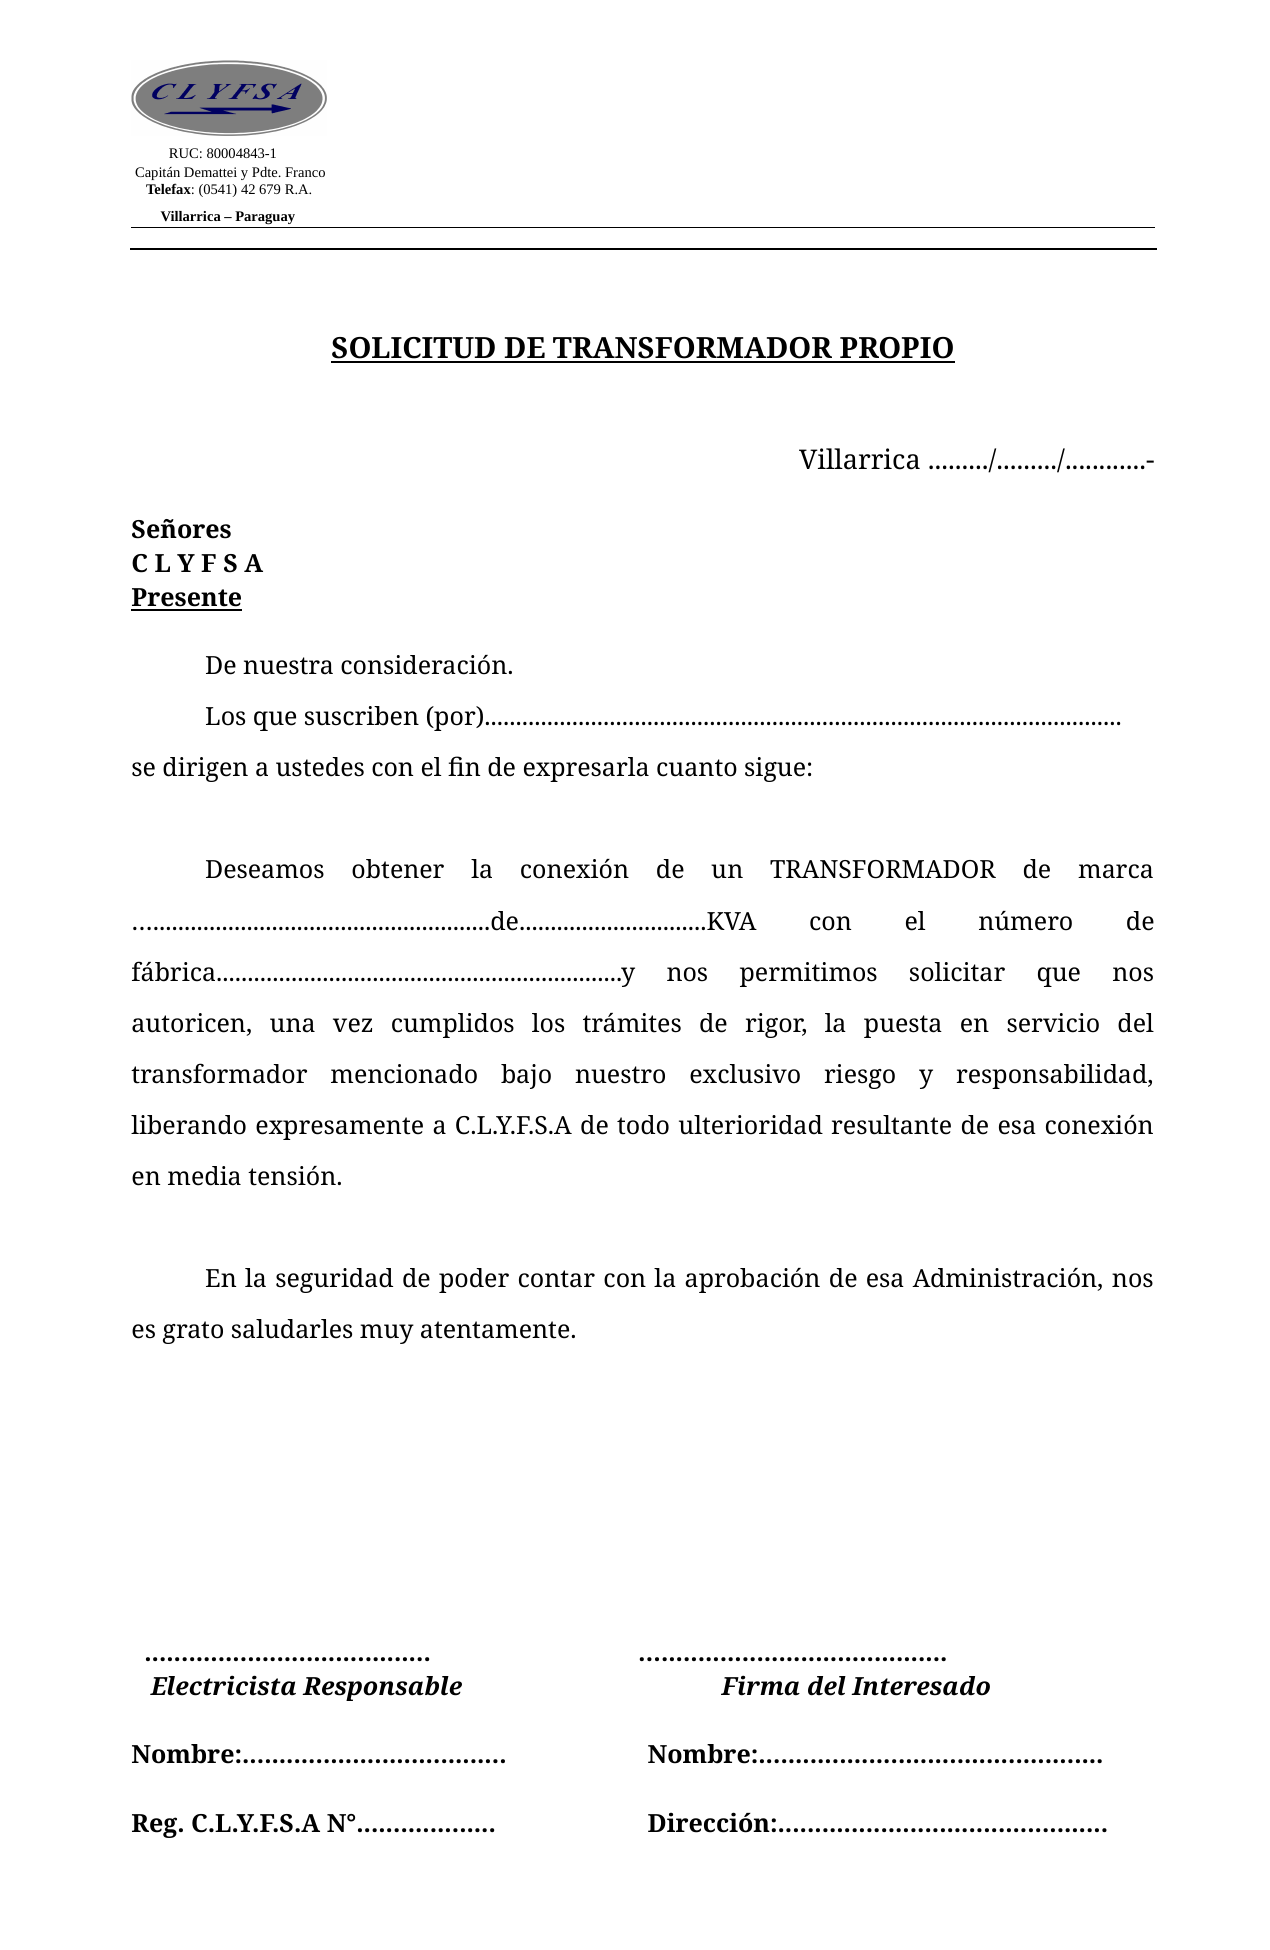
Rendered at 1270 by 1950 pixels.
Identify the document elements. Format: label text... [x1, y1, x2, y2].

text Los que suscriben (por)...................................................................................................... [131, 699, 1155, 733]
text Villarrica ........./........./............- [131, 441, 1155, 478]
text C L Y F S A [131, 546, 1155, 580]
text Nombre:.................................... Nombre:............................................... [131, 1737, 1155, 1771]
text Reg. C.L.Y.F.S.A N°................... Dirección:............................................. [131, 1805, 1155, 1839]
text ....................................... …....................................... [131, 1635, 1155, 1669]
text Electricista Responsable Firma del Interesado [131, 1669, 1155, 1703]
text Presente [131, 580, 1155, 614]
text De nuestra consideración. [131, 648, 1155, 682]
text SOLICITUD DE TRANSFORMADOR PROPIO [131, 327, 1155, 367]
text En la seguridad de poder contar con la aprobación de esa Administración, nos es grato saludarles muy atentamente. [131, 1260, 1155, 1346]
text se dirigen a ustedes con el fin de expresarla cuanto sigue: [131, 750, 1155, 784]
text Deseamos obtener la conexión de un TRANSFORMADOR de marca …......................................................de..............................KVA con el número de fábrica.................................................................y nos permitimos solicitar que nos autoricen, una vez cumplidos los trámites de rigor, la puesta en servicio del transformador mencionado bajo nuestro exclusivo riesgo y responsabilidad, liberando expresamente a C.L.Y.F.S.A de todo ulterioridad resultante de esa conexión en media tensión. [131, 852, 1155, 1192]
text Señores [131, 512, 1155, 546]
